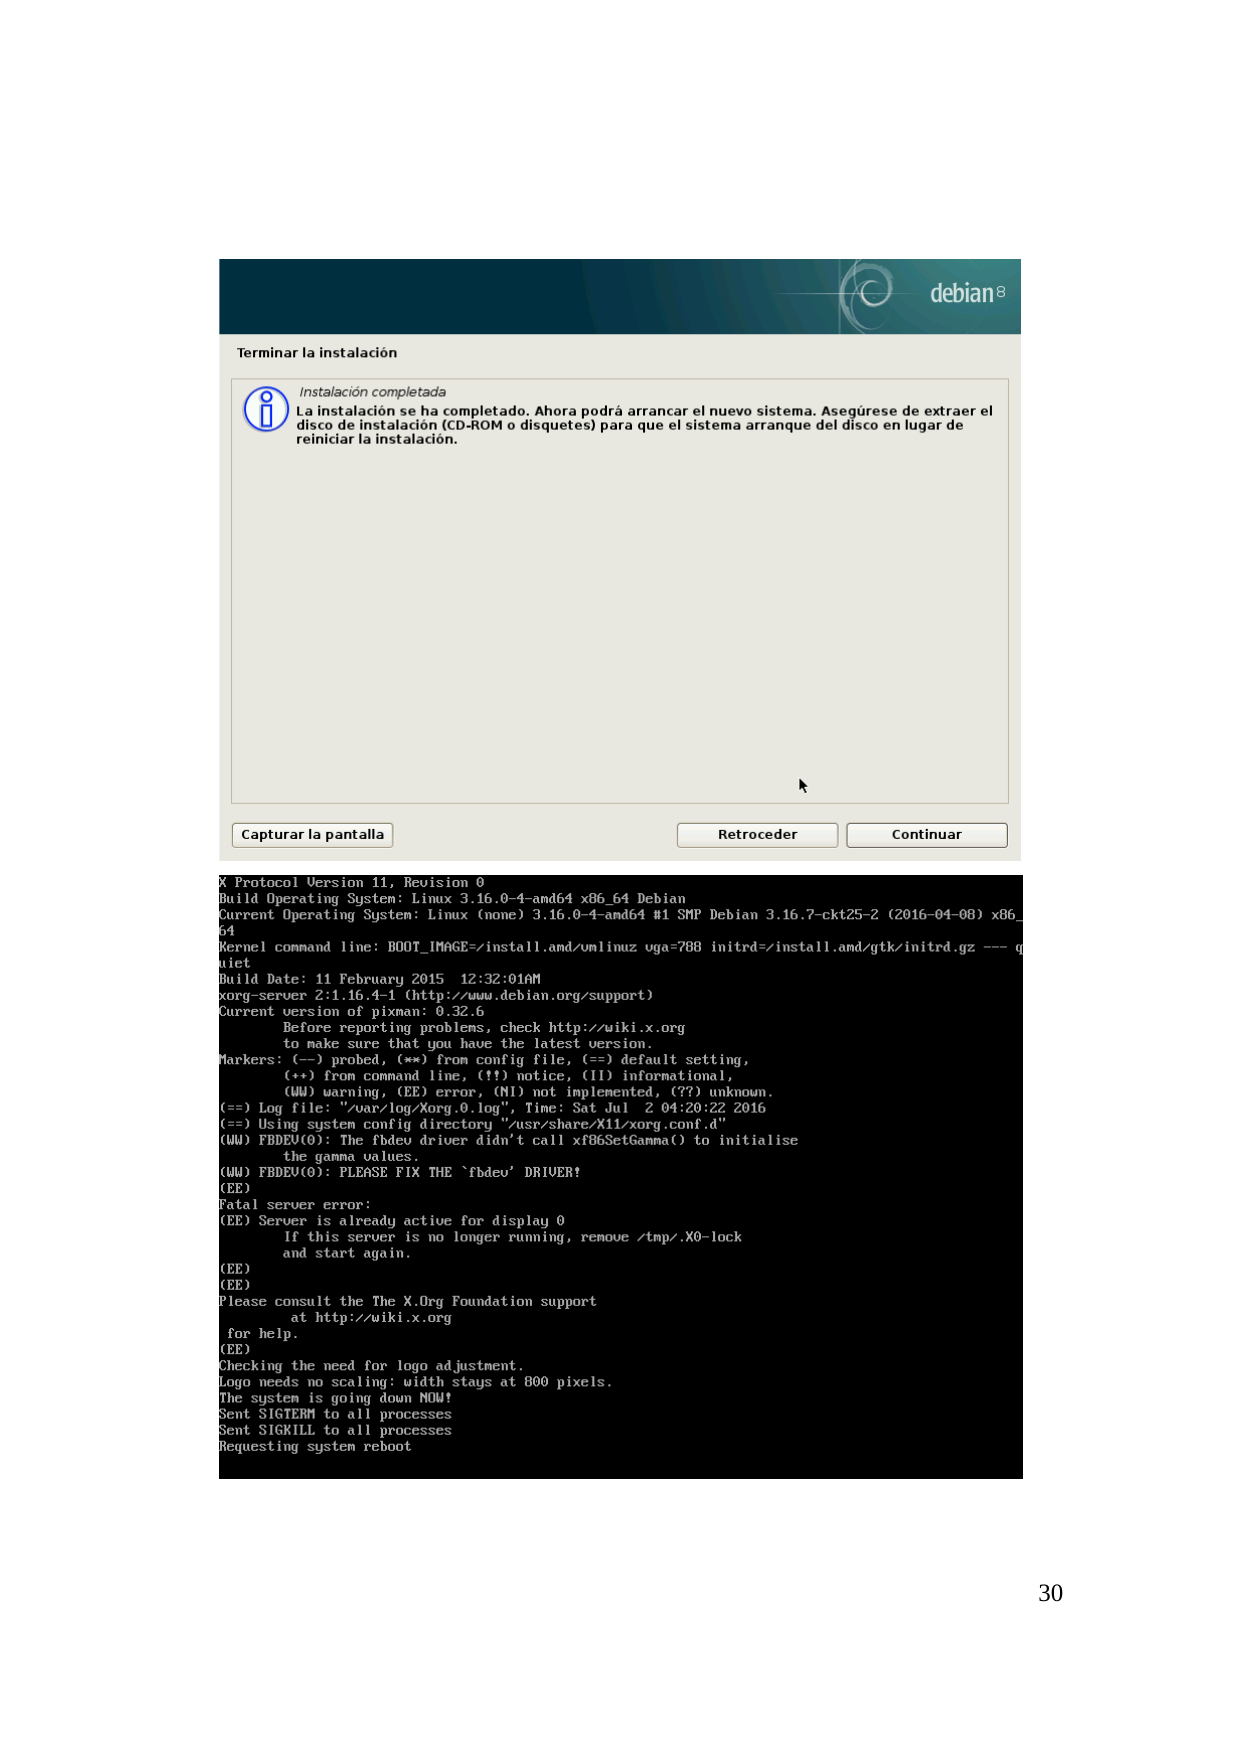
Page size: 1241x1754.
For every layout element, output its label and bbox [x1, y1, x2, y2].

picture [219, 875, 1023, 1479]
picture [219, 259, 1021, 861]
